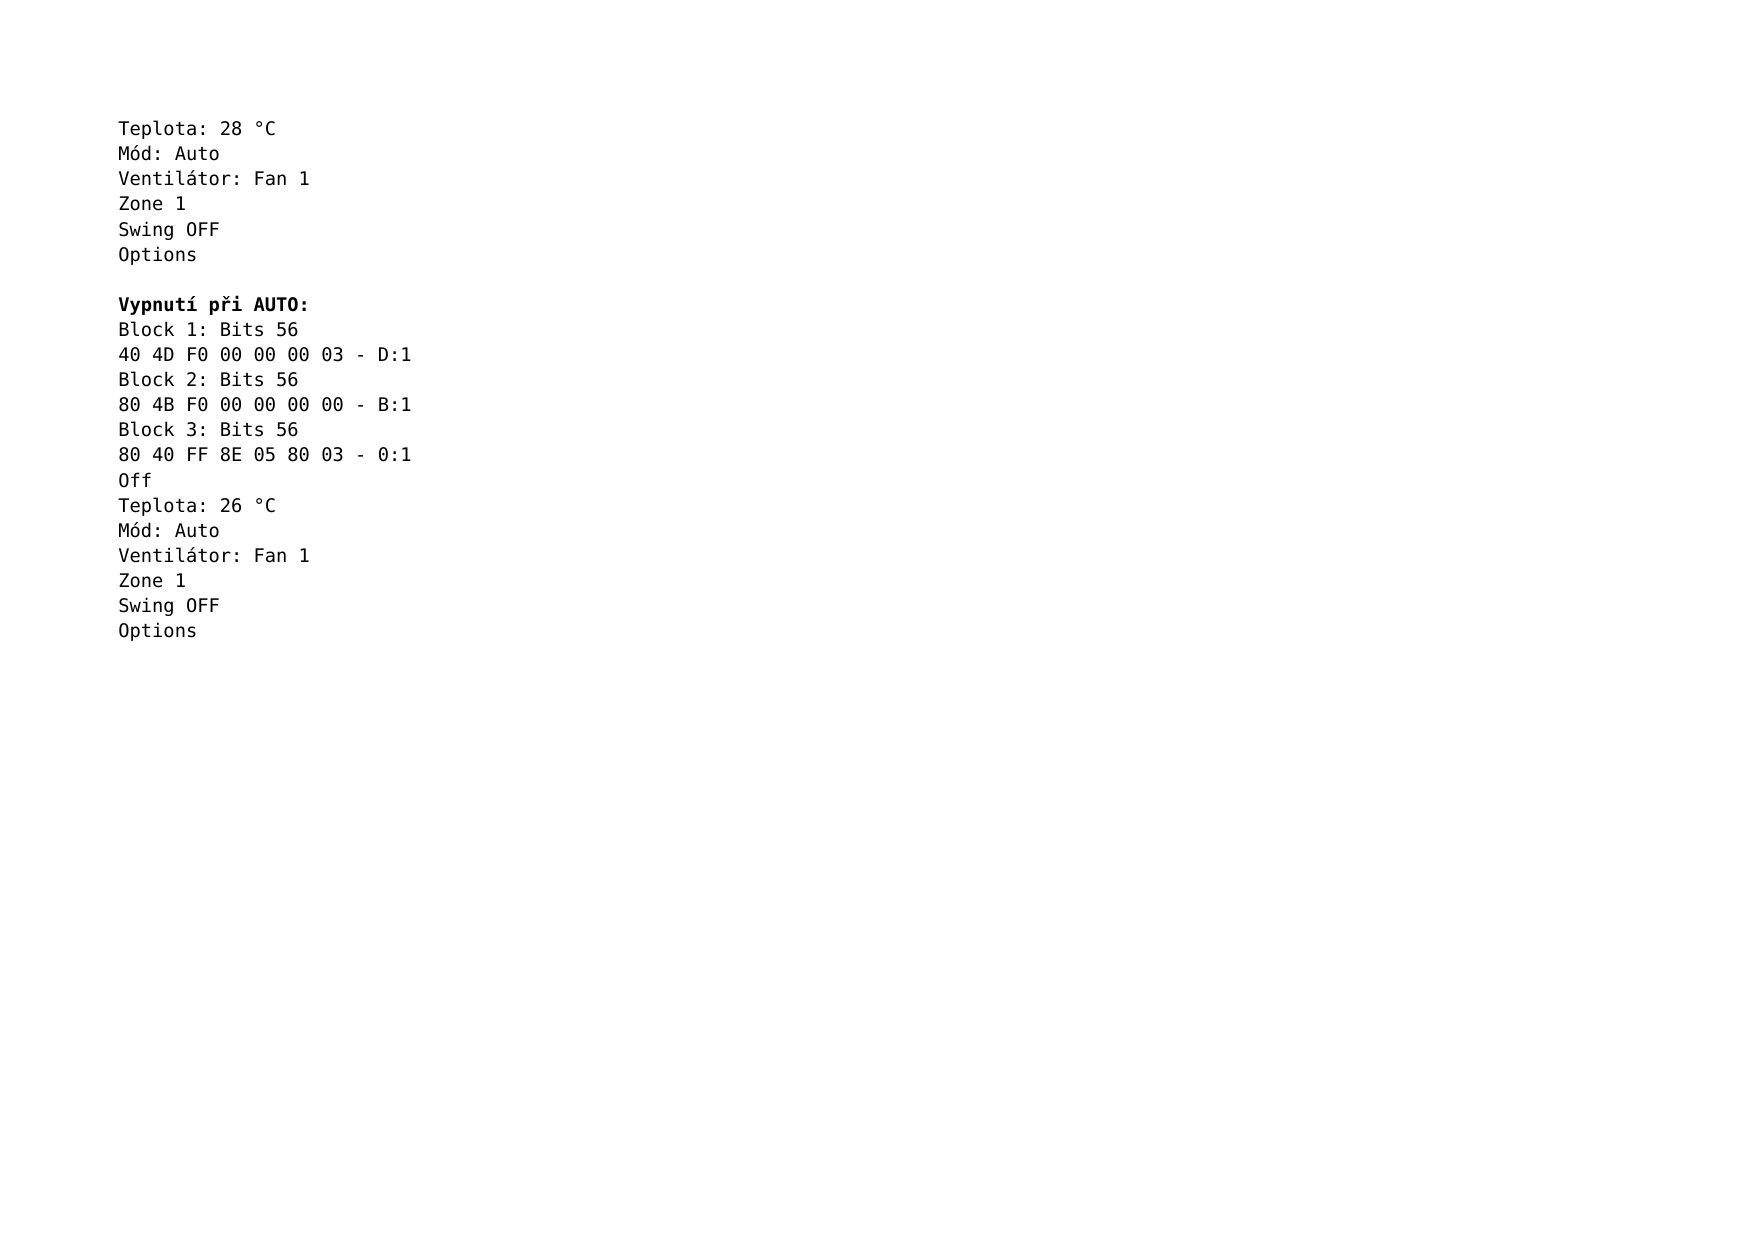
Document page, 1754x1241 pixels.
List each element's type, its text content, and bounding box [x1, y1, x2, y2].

text 40 4D F0 00 00 00 03 - D:1 [118, 344, 1636, 366]
text Ventilátor: Fan 1 [118, 545, 1636, 567]
text 80 40 FF 8E 05 80 03 - 0:1 [118, 444, 1636, 466]
text Block 3: Bits 56 [118, 419, 1636, 441]
text Ventilátor: Fan 1 [118, 168, 1636, 190]
text Zone 1 [118, 570, 1636, 592]
text Options [118, 244, 1636, 266]
text Mód: Auto [118, 520, 1636, 542]
text Vypnutí při AUTO: [118, 294, 1636, 316]
text Zone 1 [118, 193, 1636, 215]
text Teplota: 26 °C [118, 495, 1636, 517]
text Mód: Auto [118, 143, 1636, 165]
text Block 1: Bits 56 [118, 319, 1636, 341]
text Options [118, 620, 1636, 642]
text Swing OFF [118, 595, 1636, 617]
text Off [118, 469, 1636, 491]
text 80 4B F0 00 00 00 00 - B:1 [118, 394, 1636, 416]
text Swing OFF [118, 218, 1636, 240]
text Block 2: Bits 56 [118, 369, 1636, 391]
text Teplota: 28 °C [118, 118, 1636, 140]
